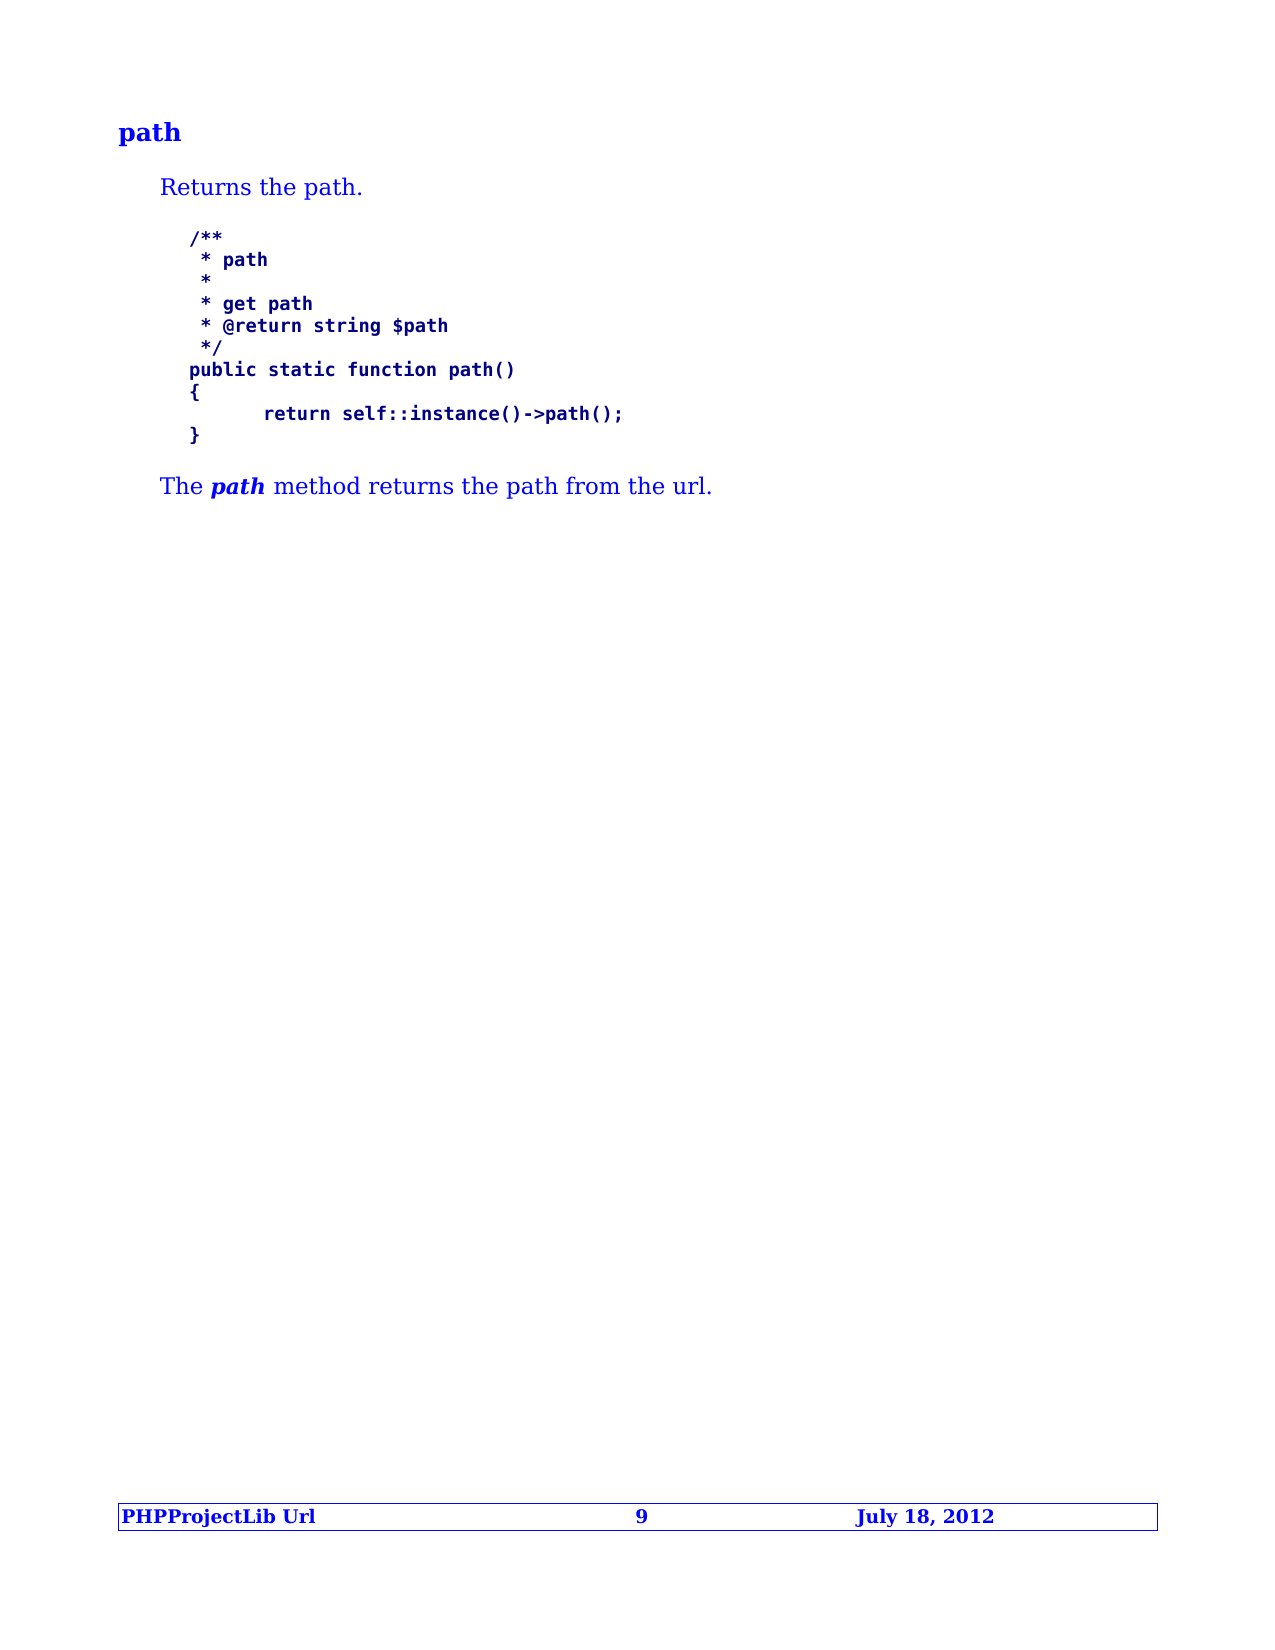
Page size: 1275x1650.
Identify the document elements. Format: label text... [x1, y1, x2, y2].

list } [189, 424, 1157, 446]
list return self::instance()->path(); [189, 402, 1157, 424]
list */ [189, 337, 1157, 359]
list * path [189, 249, 1157, 271]
title path [118, 118, 1157, 147]
text The path method returns the path from the url. [159, 473, 1157, 499]
list * @return string $path [189, 315, 1157, 337]
list * [189, 271, 1157, 293]
list public static function path() [189, 359, 1157, 381]
list { [189, 381, 1157, 402]
text Returns the path. [159, 174, 1157, 201]
list * get path [189, 293, 1157, 315]
list /** [189, 227, 1157, 249]
